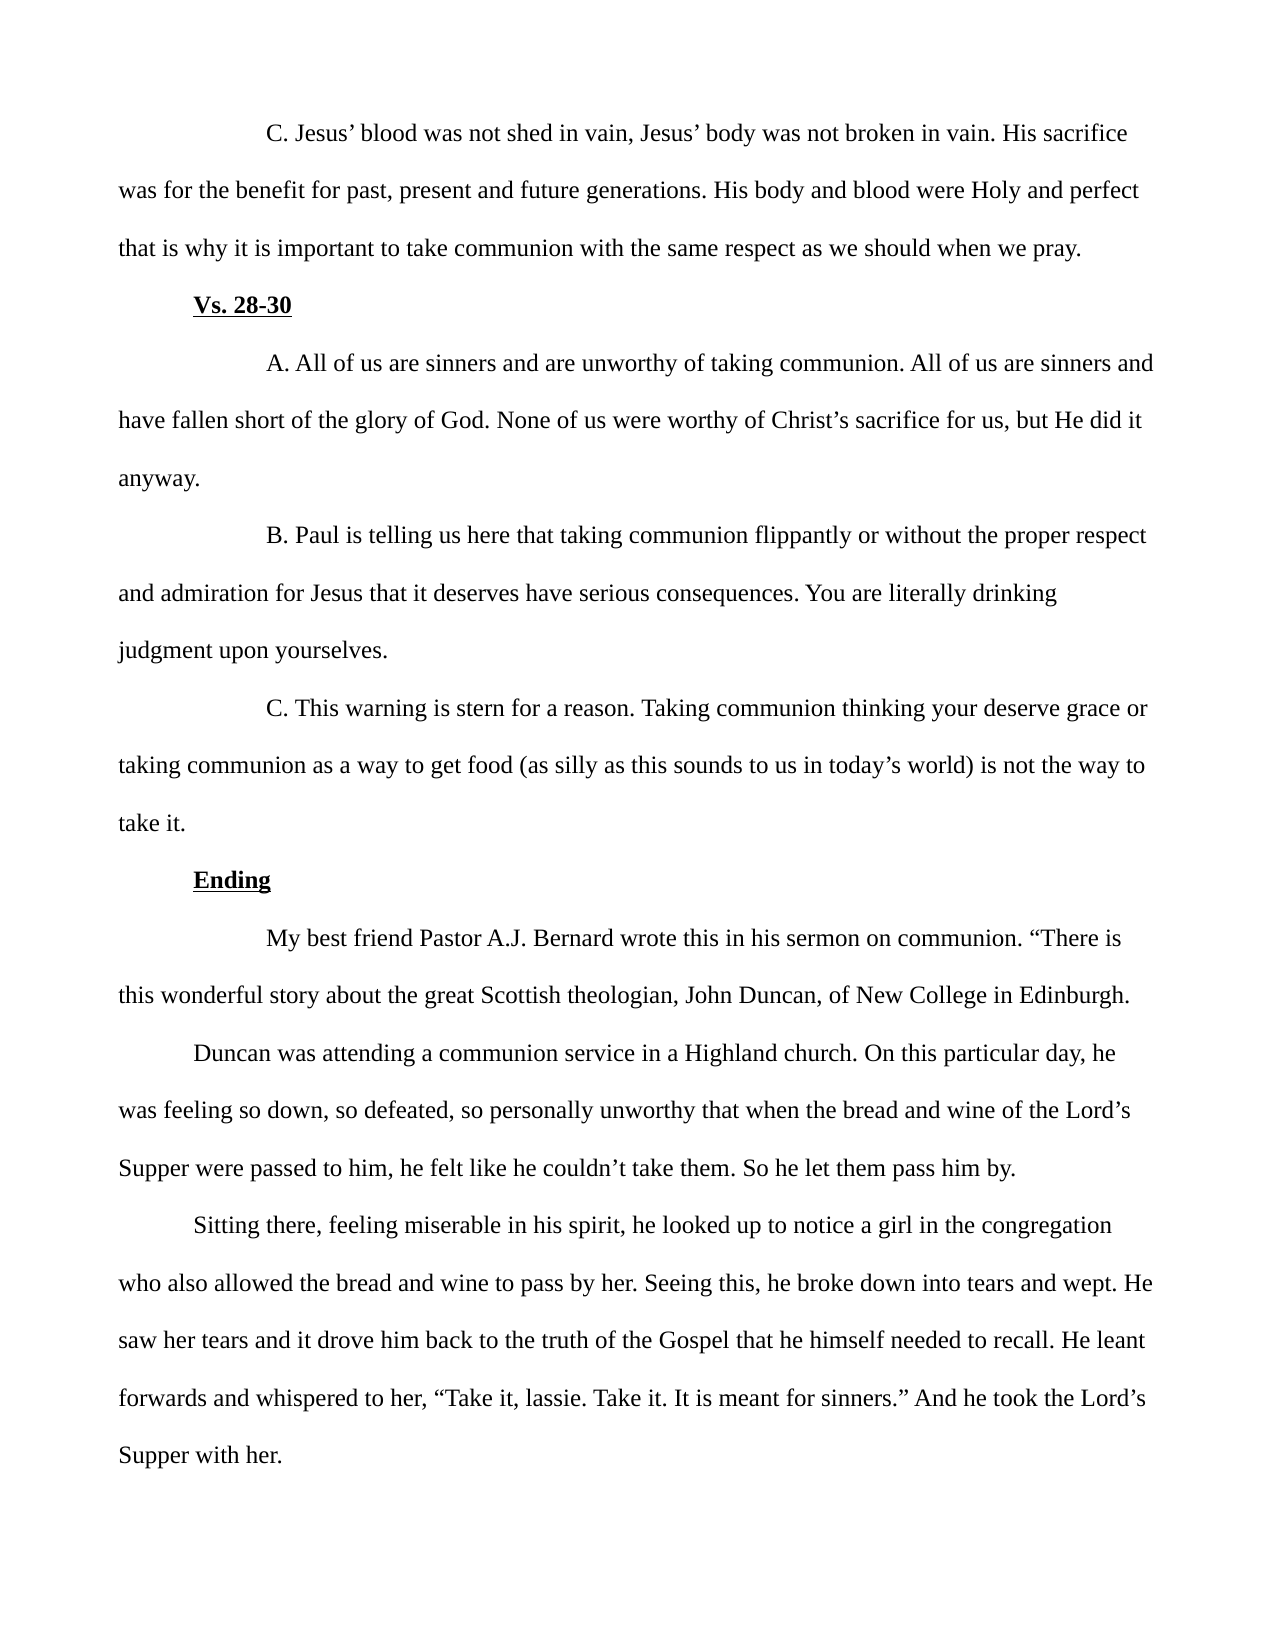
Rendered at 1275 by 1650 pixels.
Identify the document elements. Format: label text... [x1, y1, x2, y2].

text Sitting there, feeling miserable in his spirit, he looked up to notice a girl in the congregation who also allowed the bread and wine to pass by her. Seeing this, he broke down into tears and wept. He saw her tears and it drove him back to the truth of the Gospel that he himself needed to recall. He leant forwards and whispered to her, “Take it, lassie. Take it. It is meant for sinners.” And he took the Lord’s Supper with her. [118, 1211, 1157, 1469]
text B. Paul is telling us here that taking communion flippantly or without the proper respect and admiration for Jesus that it deserves have serious consequences. You are literally drinking judgment upon yourselves. [118, 521, 1157, 664]
text My best friend Pastor A.J. Bernard wrote this in his sermon on communion. “There is this wonderful story about the great Scottish theologian, John Duncan, of New College in Edinburgh. [118, 923, 1157, 1009]
text C. This warning is stern for a reason. Taking communion thinking your deserve grace or taking communion as a way to get food (as silly as this sounds to us in today’s world) is not the way to take it. [118, 693, 1157, 837]
text Vs. 28-30 [118, 291, 1157, 319]
text Ending [118, 866, 1157, 894]
text C. Jesus’ blood was not shed in vain, Jesus’ body was not broken in vain. His sacrifice was for the benefit for past, present and future generations. His body and blood were Holy and perfect that is why it is important to take communion with the same respect as we should when we pray. [118, 118, 1157, 262]
text A. All of us are sinners and are unworthy of taking communion. All of us are sinners and have fallen short of the glory of God. None of us were worthy of Christ’s sacrifice for us, but He did it anyway. [118, 348, 1157, 492]
text Duncan was attending a communion service in a Highland church. On this particular day, he was feeling so down, so defeated, so personally unworthy that when the bread and wine of the Lord’s Supper were passed to him, he felt like he couldn’t take them. So he let them pass him by. [118, 1038, 1157, 1182]
